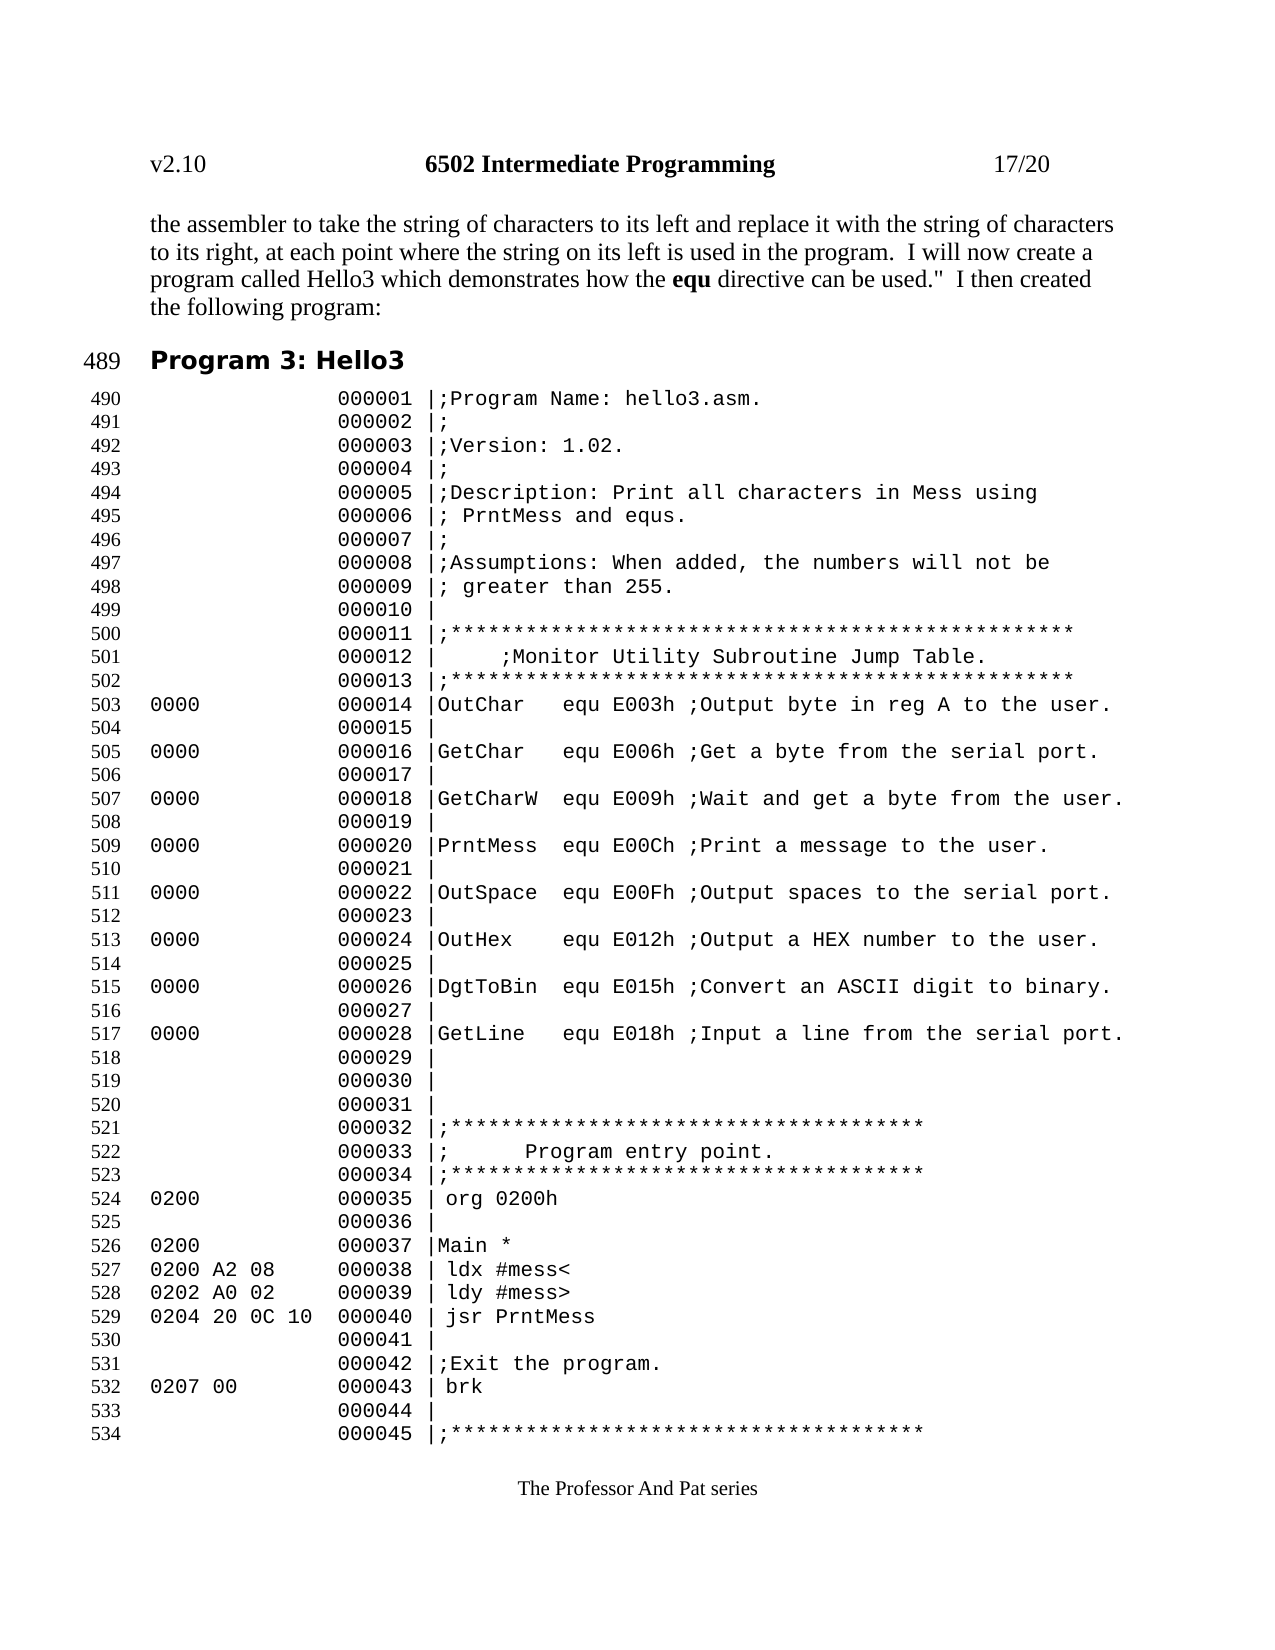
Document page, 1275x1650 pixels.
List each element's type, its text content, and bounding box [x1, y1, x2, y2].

text 0200 000035 | org 0200h [150, 1188, 1125, 1212]
text 000042 |;Exit the program. [150, 1353, 1125, 1376]
text 000007 |; [150, 529, 1125, 552]
text 0000 000018 |GetCharW equ E009h ;Wait and get a byte from the user. [150, 788, 1125, 811]
text 000019 | [150, 811, 1125, 835]
text 000033 |; Program entry point. [150, 1141, 1125, 1164]
text 000015 | [150, 717, 1125, 741]
text 000010 | [150, 599, 1125, 623]
text 0200 A2 08 000038 | ldx #mess< [150, 1259, 1125, 1282]
text 000045 |;************************************** [150, 1423, 1125, 1447]
text 000013 |;************************************************** [150, 670, 1125, 694]
text 000002 |; [150, 411, 1125, 435]
text 000004 |; [150, 458, 1125, 482]
text 0000 000024 |OutHex equ E012h ;Output a HEX number to the user. [150, 929, 1125, 953]
text 000017 | [150, 764, 1125, 788]
text 000005 |;Description: Print all characters in Mess using [150, 482, 1125, 505]
text 0000 000020 |PrntMess equ E00Ch ;Print a message to the user. [150, 835, 1125, 858]
text 000034 |;************************************** [150, 1164, 1125, 1188]
text 000021 | [150, 858, 1125, 882]
text 000023 | [150, 906, 1125, 929]
text 000011 |;************************************************** [150, 623, 1125, 647]
text 000008 |;Assumptions: When added, the numbers will not be [150, 552, 1125, 576]
text 000036 | [150, 1212, 1125, 1235]
text 000006 |; PrntMess and equs. [150, 505, 1125, 529]
text 0000 000014 |OutChar equ E003h ;Output byte in reg A to the user. [150, 694, 1125, 717]
text 0200 000037 |Main * [150, 1235, 1125, 1259]
text 000003 |;Version: 1.02. [150, 435, 1125, 458]
text 0204 20 0C 10 000040 | jsr PrntMess [150, 1306, 1125, 1329]
subtitle Program 3: Hello3 [150, 346, 1125, 375]
text 0000 000022 |OutSpace equ E00Fh ;Output spaces to the serial port. [150, 882, 1125, 906]
text 000041 | [150, 1329, 1125, 1353]
text 0000 000026 |DgtToBin equ E015h ;Convert an ASCII digit to binary. [150, 976, 1125, 1000]
text 0202 A0 02 000039 | ldy #mess> [150, 1282, 1125, 1306]
text 0207 00 000043 | brk [150, 1376, 1125, 1400]
text 000027 | [150, 1000, 1125, 1023]
text 000001 |;Program Name: hello3.asm. [150, 388, 1125, 411]
text 000029 | [150, 1047, 1125, 1070]
text 000009 |; greater than 255. [150, 576, 1125, 599]
text 000012 | ;Monitor Utility Subroutine Jump Table. [150, 647, 1125, 670]
text 000031 | [150, 1094, 1125, 1117]
text 000030 | [150, 1070, 1125, 1094]
text 0000 000016 |GetChar equ E006h ;Get a byte from the serial port. [150, 741, 1125, 764]
text 0000 000028 |GetLine equ E018h ;Input a line from the serial port. [150, 1023, 1125, 1047]
text the assembler to take the string of characters to its left and replace it with the string of characters to its right, at each point where the string on its left is used in the program. I will now create a program called Hello3 which demonstrates how the equ directive can be used." I then created the following program: [150, 210, 1125, 321]
text 000044 | [150, 1400, 1125, 1423]
text 000032 |;************************************** [150, 1117, 1125, 1141]
text 000025 | [150, 953, 1125, 976]
